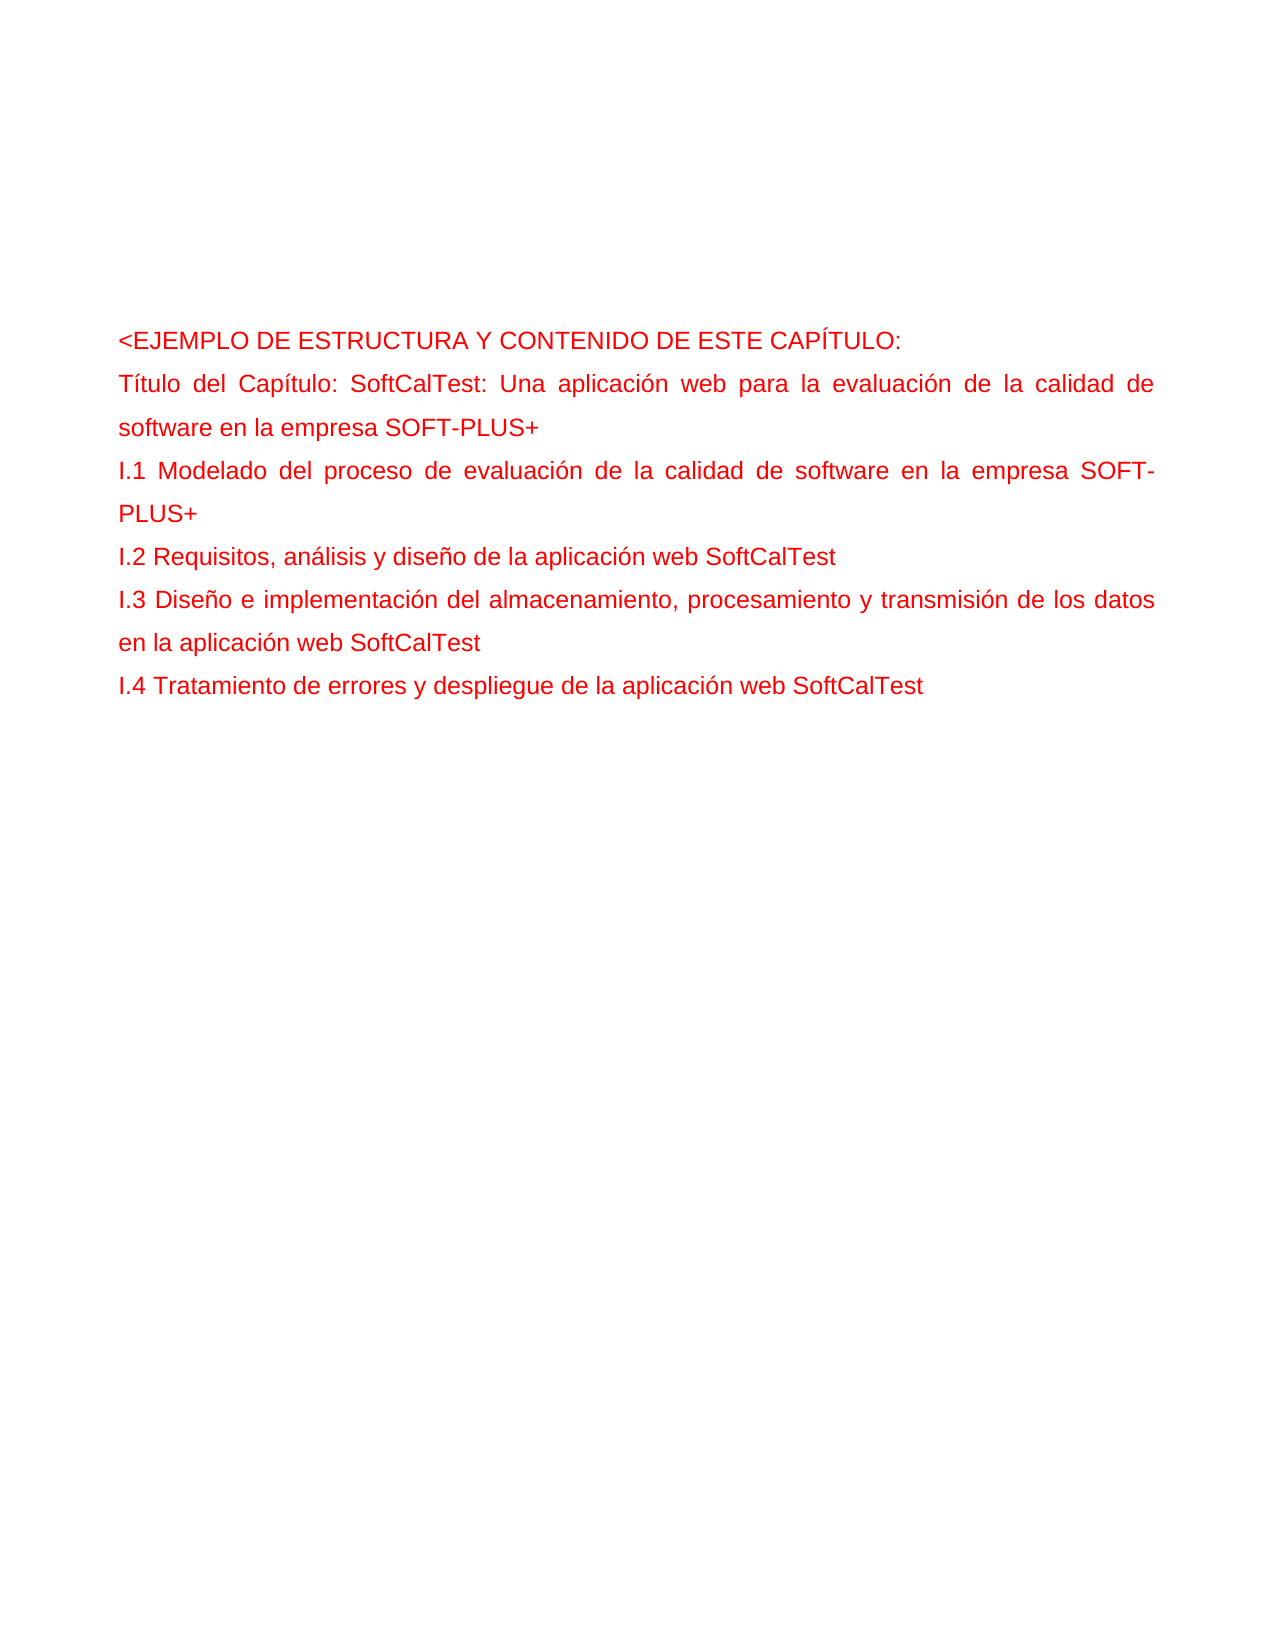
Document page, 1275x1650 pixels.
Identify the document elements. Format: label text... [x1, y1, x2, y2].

text I.1 Modelado del proceso de evaluación de la calidad de software en la empresa SOFT-PLUS+ [118, 456, 1157, 527]
text I.3 Diseño e implementación del almacenamiento, procesamiento y transmisión de los datos en la aplicación web SoftCalTest [118, 585, 1157, 657]
text I.2 Requisitos, análisis y diseño de la aplicación web SoftCalTest [118, 542, 1157, 571]
text Título del Capítulo: SoftCalTest: Una aplicación web para la evaluación de la calidad de software en la empresa SOFT-PLUS+ [118, 369, 1157, 441]
text I.4 Tratamiento de errores y despliegue de la aplicación web SoftCalTest [118, 671, 1157, 700]
text <EJEMPLO DE ESTRUCTURA Y CONTENIDO DE ESTE CAPÍTULO: [118, 326, 1157, 355]
